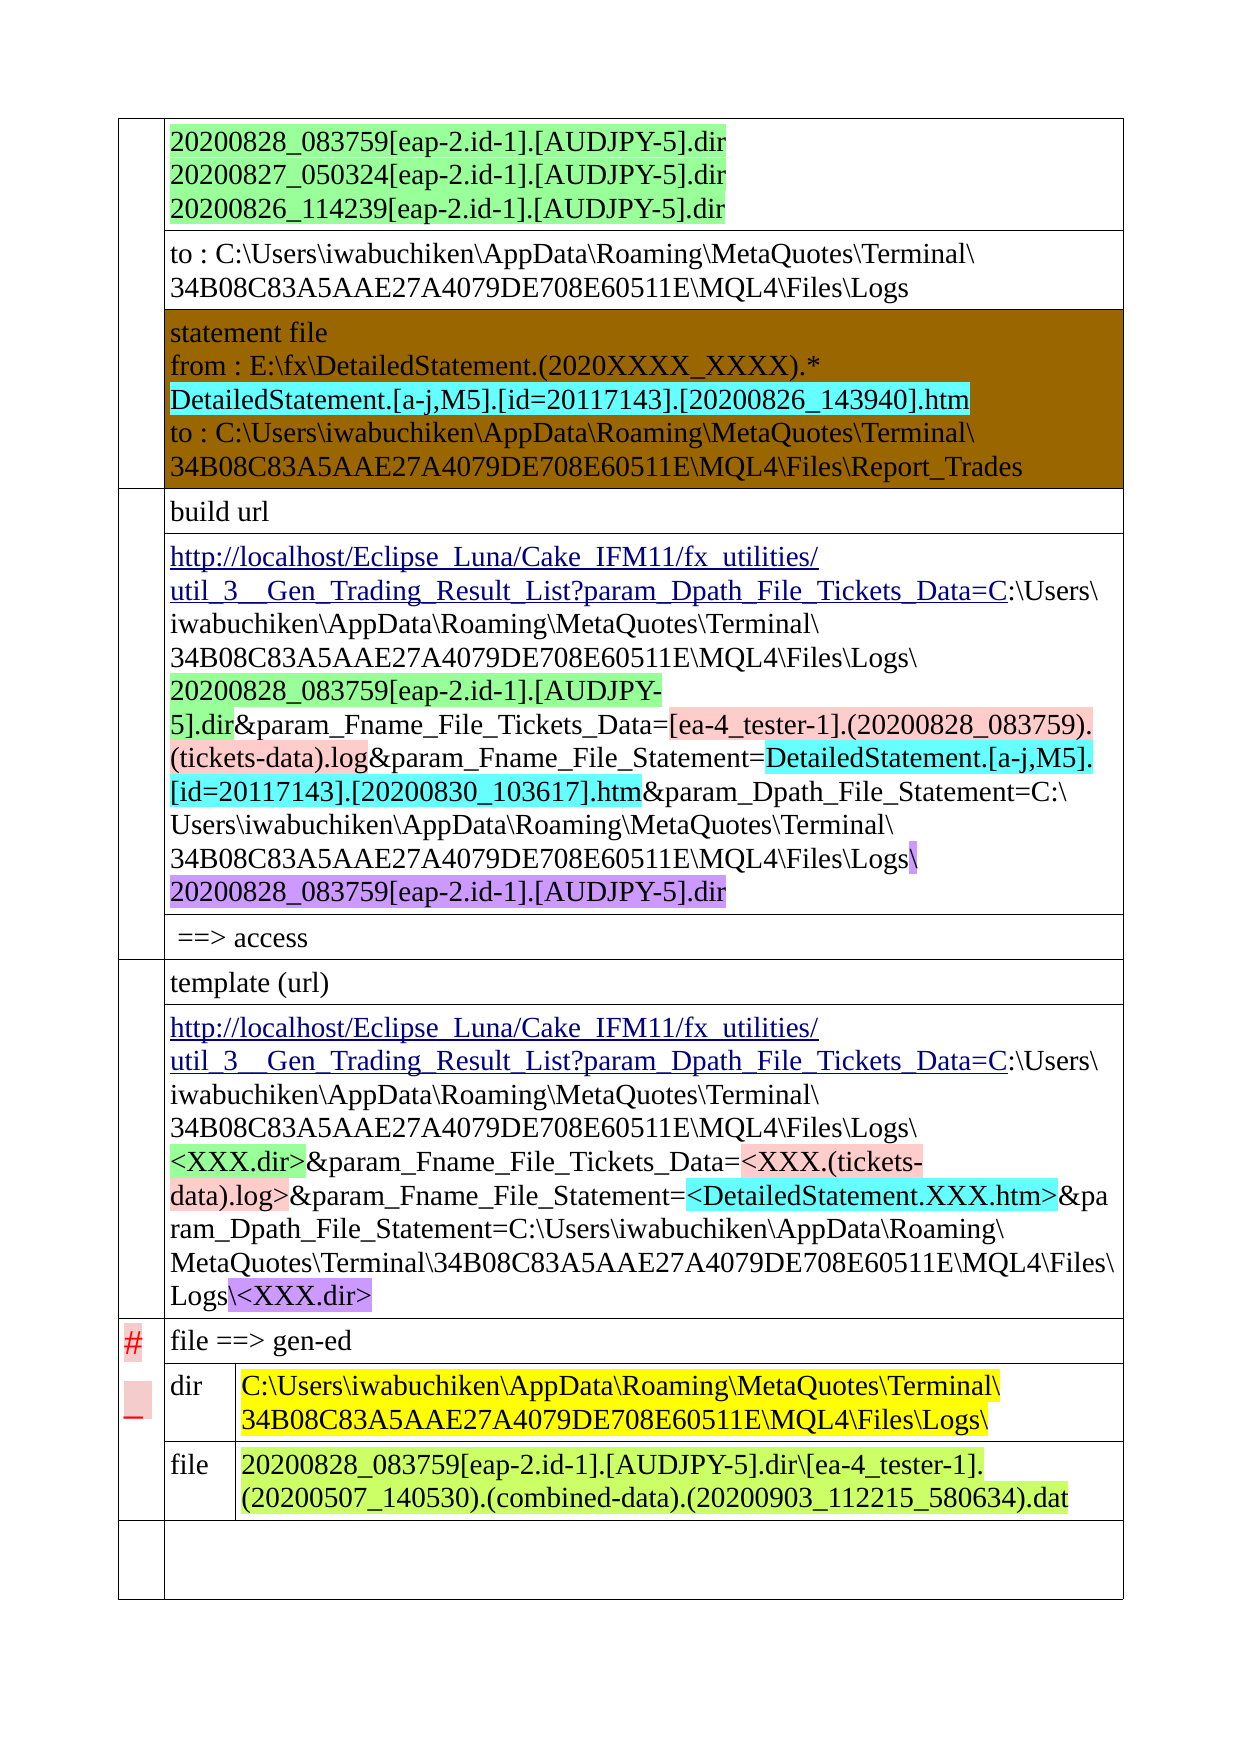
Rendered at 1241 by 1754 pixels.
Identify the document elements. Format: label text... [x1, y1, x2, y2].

table_cell 20200828_083759[eap-2.id-1].[AUDJPY-5].dir 20200827_050324[eap-2.id-1].[AUDJPY-5].dir 20200826_114239[eap-2.id-1].[AUDJPY-5].dir [165, 119, 1123, 230]
table_cell file [165, 1442, 235, 1520]
table_cell dir [165, 1364, 235, 1441]
table_cell statement file from : E:\fx\DetailedStatement.(2020XXXX_XXXX).* DetailedStatement.[a-j,M5].[id=20117143].[20200826_143940].htm to : C:\Users\iwabuchiken\AppData\Roaming\MetaQuotes\Terminal\34B08C83A5AAE27A4079DE708E60511E\MQL4\Files\Report_Trades [165, 310, 1123, 488]
table_cell http://localhost/Eclipse_Luna/Cake_IFM11/fx_utilities/util_3__Gen_Trading_Result_List?param_Dpath_File_Tickets_Data=C:\Users\iwabuchiken\AppData\Roaming\MetaQuotes\Terminal\34B08C83A5AAE27A4079DE708E60511E\MQL4\Files\Logs\<XXX.dir>&param_Fname_File_Tickets_Data=<XXX.(tickets-data).log>&param_Fname_File_Statement=<DetailedStatement.XXX.htm>&param_Dpath_File_Statement=C:\Users\iwabuchiken\AppData\Roaming\MetaQuotes\Terminal\34B08C83A5AAE27A4079DE708E60511E\MQL4\Files\Logs\<XXX.dir> [165, 1005, 1123, 1317]
table_cell file ==> gen-ed [165, 1319, 1123, 1363]
table_cell [119, 1521, 164, 1598]
table_cell build url [165, 489, 1123, 533]
table_cell to : C:\Users\iwabuchiken\AppData\Roaming\MetaQuotes\Terminal\34B08C83A5AAE27A4079DE708E60511E\MQL4\Files\Logs [165, 231, 1123, 309]
table_cell ==> access [165, 915, 1123, 959]
table_cell http://localhost/Eclipse_Luna/Cake_IFM11/fx_utilities/util_3__Gen_Trading_Result_List?param_Dpath_File_Tickets_Data=C:\Users\iwabuchiken\AppData\Roaming\MetaQuotes\Terminal\34B08C83A5AAE27A4079DE708E60511E\MQL4\Files\Logs\20200828_083759[eap-2.id-1].[AUDJPY-5].dir&param_Fname_File_Tickets_Data=[ea-4_tester-1].(20200828_083759).(tickets-data).log&param_Fname_File_Statement=DetailedStatement.[a-j,M5].[id=20117143].[20200830_103617].htm&param_Dpath_File_Statement=C:\Users\iwabuchiken\AppData\Roaming\MetaQuotes\Terminal\34B08C83A5AAE27A4079DE708E60511E\MQL4\Files\Logs\20200828_083759[eap-2.id-1].[AUDJPY-5].dir [165, 534, 1123, 914]
table_cell [119, 489, 164, 959]
table_cell [165, 1521, 1123, 1598]
table_cell template (url) [165, 960, 1123, 1004]
table_cell [119, 960, 164, 1317]
table_cell C:\Users\iwabuchiken\AppData\Roaming\MetaQuotes\Terminal\34B08C83A5AAE27A4079DE708E60511E\MQL4\Files\Logs\ [236, 1364, 1123, 1441]
table_cell #_ [119, 1319, 164, 1520]
table_cell [119, 119, 164, 488]
table_cell 20200828_083759[eap-2.id-1].[AUDJPY-5].dir\[ea-4_tester-1].(20200507_140530).(combined-data).(20200903_112215_580634).dat [236, 1442, 1123, 1520]
